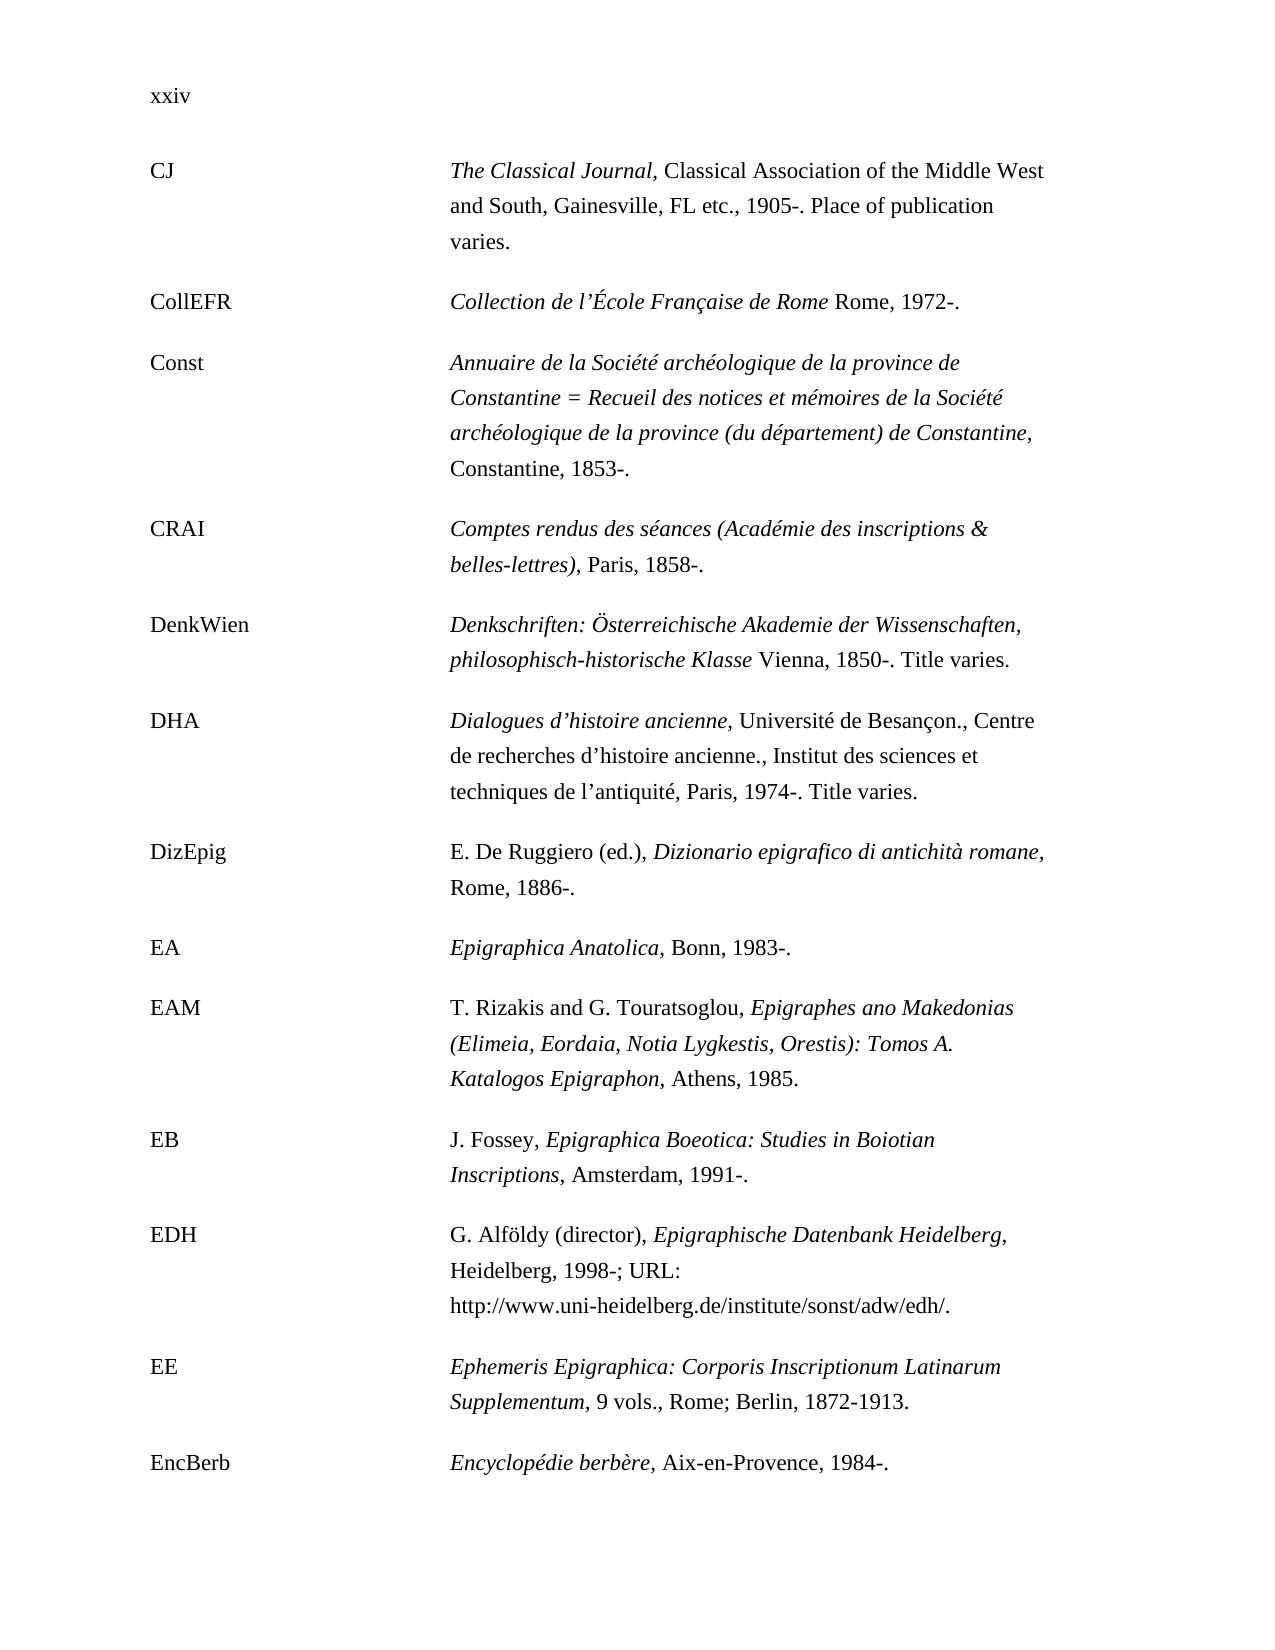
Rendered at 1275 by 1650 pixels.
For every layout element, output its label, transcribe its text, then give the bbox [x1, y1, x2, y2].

text EE Ephemeris Epigraphica: Corporis Inscriptionum Latinarum Supplementum, 9 vols., Rome; Berlin, 1872-1913. [150, 1346, 1050, 1417]
text Const Annuaire de la Société archéologique de la province de Constantine = Recueil des notices et mémoires de la Société archéologique de la province (du département) de Constantine, Constantine, 1853-. [150, 342, 1050, 483]
text EAM T. Rizakis and G. Touratsoglou, Epigraphes ano Makedonias (Elimeia, Eordaia, Notia Lygkestis, Orestis): Tomos A. Katalogos Epigraphon, Athens, 1985. [150, 987, 1050, 1094]
text EDH G. Alföldy (director), Epigraphische Datenbank Heidelberg, Heidelberg, 1998-; URL: http://www.uni-heidelberg.de/institute/sonst/adw/edh/. [150, 1214, 1050, 1321]
text DenkWien Denkschriften: Österreichische Akademie der Wissenschaften, philosophisch-historische Klasse Vienna, 1850-. Title varies. [150, 604, 1050, 675]
text CJ The Classical Journal, Classical Association of the Middle West and South, Gainesville, FL etc., 1905-. Place of publication varies. [150, 150, 1050, 256]
text DHA Dialogues d’histoire ancienne, Université de Besançon., Centre de recherches d’histoire ancienne., Institut des sciences et techniques de l’antiquité, Paris, 1974-. Title varies. [150, 700, 1050, 806]
text EA Epigraphica Anatolica, Bonn, 1983-. [150, 927, 1050, 962]
text CRAI Comptes rendus des séances (Académie des inscriptions & belles-lettres), Paris, 1858-. [150, 508, 1050, 579]
text CollEFR Collection de l’École Française de Rome Rome, 1972-. [150, 281, 1050, 317]
text EB J. Fossey, Epigraphica Boeotica: Studies in Boiotian Inscriptions, Amsterdam, 1991-. [150, 1119, 1050, 1189]
text DizEpig E. De Ruggiero (ed.), Dizionario epigrafico di antichità romane, Rome, 1886-. [150, 831, 1050, 902]
text EncBerb Encyclopédie berbère, Aix-en-Provence, 1984-. [150, 1442, 1050, 1477]
